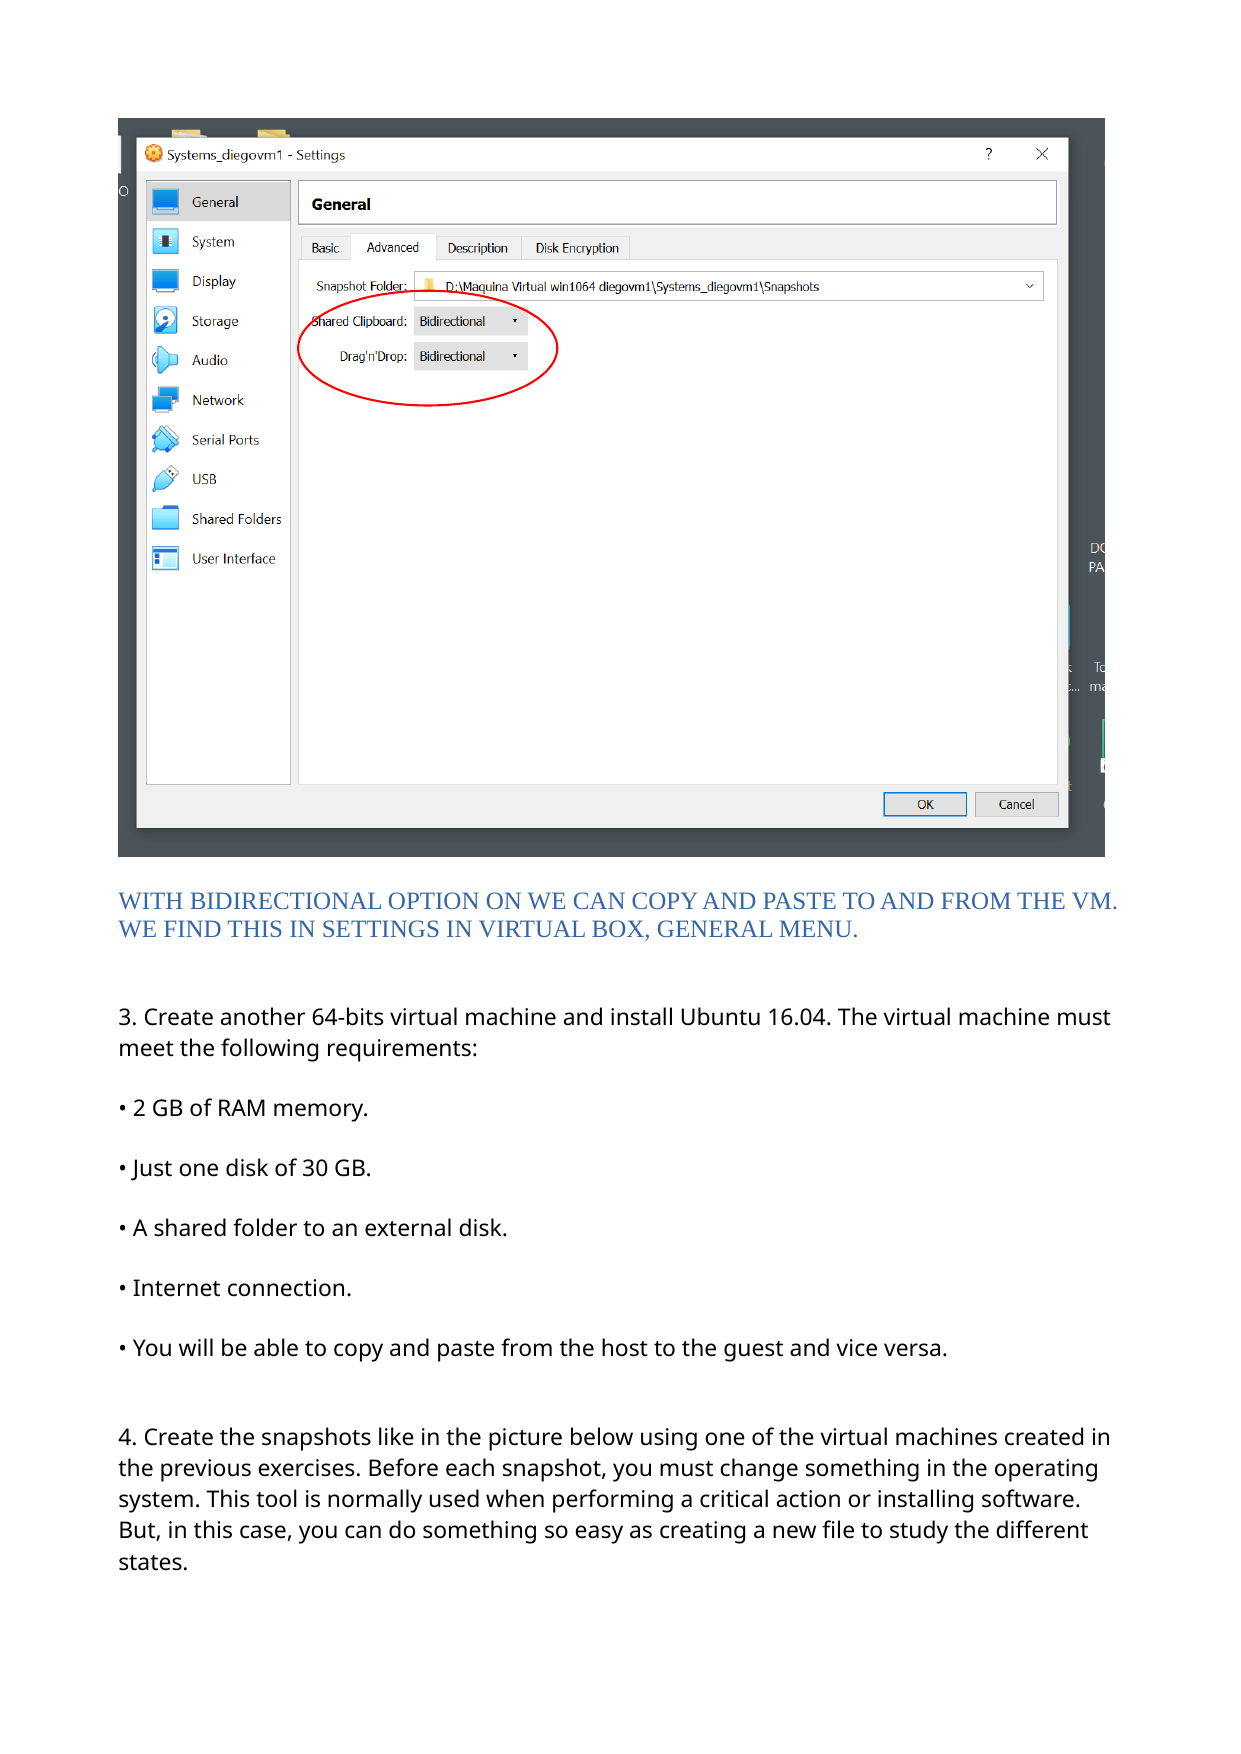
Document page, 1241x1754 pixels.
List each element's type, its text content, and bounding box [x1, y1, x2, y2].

text • 2 GB of RAM memory. [118, 1092, 1122, 1123]
text 4. Create the snapshots like in the picture below using one of the virtual machines created in the previous exercises. Before each snapshot, you must change something in the operating system. This tool is normally used when performing a critical action or installing software. But, in this case, you can do something so easy as creating a new file to study the different states. [118, 1421, 1122, 1577]
picture [118, 118, 263, 857]
text • Internet connection. [118, 1272, 1122, 1303]
text 3. Create another 64-bits virtual machine and install Ubuntu 16.04. The virtual machine must [118, 1001, 1122, 1032]
text • A shared folder to an external disk. [118, 1212, 1122, 1243]
text • Just one disk of 30 GB. [118, 1152, 1122, 1183]
text • You will be able to copy and paste from the host to the guest and vice versa. [118, 1332, 1122, 1363]
text meet the following requirements: [118, 1032, 1122, 1063]
text WITH BIDIRECTIONAL OPTION ON WE CAN COPY AND PASTE TO AND FROM THE VM. WE FIND THIS IN SETTINGS IN VIRTUAL BOX, GENERAL MENU. [118, 886, 1122, 943]
